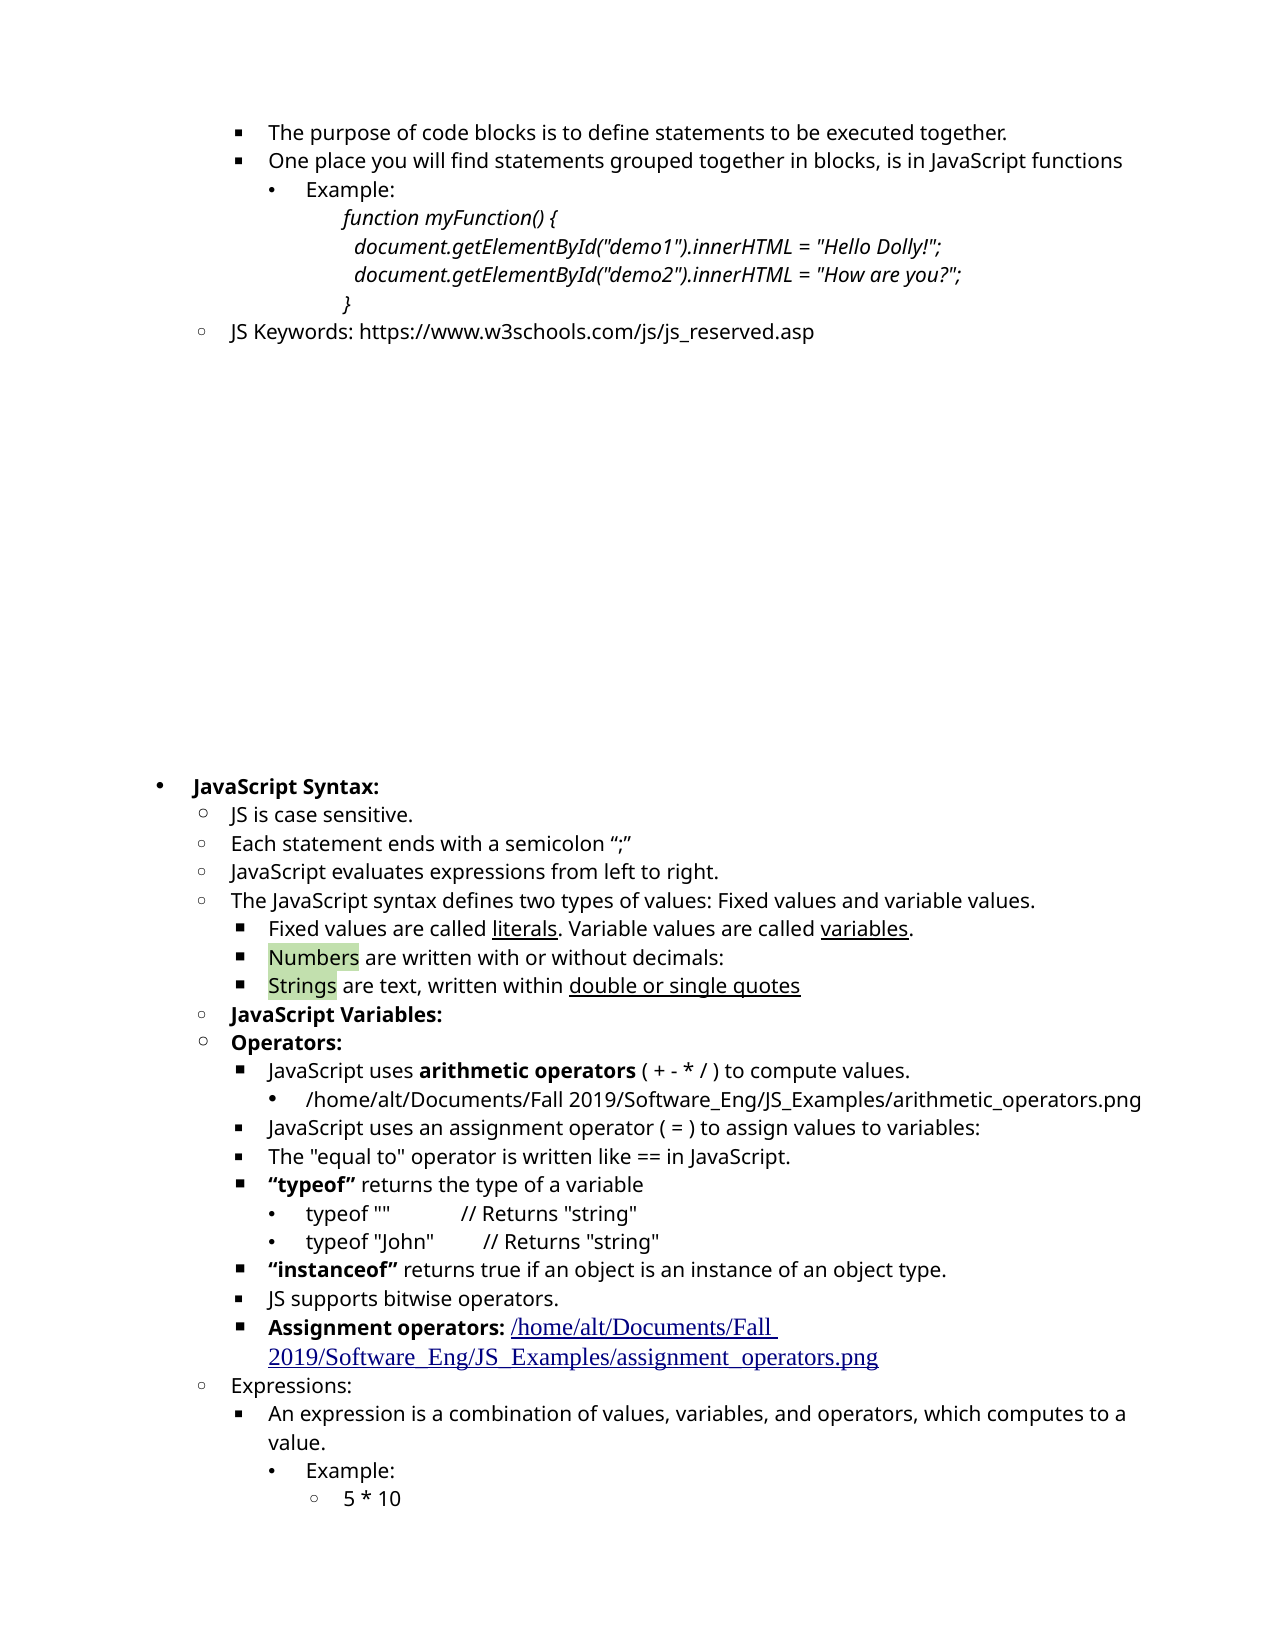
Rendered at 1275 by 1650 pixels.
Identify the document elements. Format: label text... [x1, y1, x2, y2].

list Example: [268, 175, 1157, 203]
list document.getElementById("demo1").innerHTML = "Hello Dolly!"; [306, 232, 1157, 260]
list typeof "John" // Returns "string" [268, 1227, 1157, 1256]
list Numbers are written with or without decimals: [231, 943, 1157, 971]
list One place you will find statements grouped together in blocks, is in JavaScript functions [231, 147, 1157, 175]
list /home/alt/Documents/Fall 2019/Software_Eng/JS_Examples/arithmetic_operators.png [268, 1085, 1157, 1113]
list Example: [268, 1456, 1157, 1484]
list “instanceof” returns true if an object is an instance of an object type. [231, 1256, 1157, 1284]
list 5 * 10 [306, 1484, 1157, 1513]
list The JavaScript syntax defines two types of values: Fixed values and variable values. [193, 886, 1157, 914]
list JS is case sensitive. [193, 801, 1157, 829]
list JavaScript Syntax: [156, 772, 1157, 801]
list JavaScript uses an assignment operator ( = ) to assign values to variables: [231, 1113, 1157, 1142]
list function myFunction() { [306, 203, 1157, 232]
list } [306, 289, 1157, 317]
list JavaScript uses arithmetic operators ( + - * / ) to compute values. [231, 1057, 1157, 1085]
list The "equal to" operator is written like == in JavaScript. [231, 1142, 1157, 1170]
list The purpose of code blocks is to define statements to be executed together. [231, 118, 1157, 147]
list “typeof” returns the type of a variable [231, 1170, 1157, 1199]
list Expressions: [193, 1371, 1157, 1399]
list typeof "" // Returns "string" [268, 1199, 1157, 1227]
list Assignment operators: /home/alt/Documents/Fall 2019/Software_Eng/JS_Examples/assignment_operators.png [231, 1312, 1157, 1371]
list An expression is a combination of values, variables, and operators, which computes to a value. [231, 1399, 1157, 1456]
list Each statement ends with a semicolon “;” [193, 829, 1157, 857]
list document.getElementById("demo2").innerHTML = "How are you?"; [306, 260, 1157, 289]
list JavaScript evaluates expressions from left to right. [193, 857, 1157, 886]
list JS supports bitwise operators. [231, 1284, 1157, 1312]
list Fixed values are called literals. Variable values are called variables. [231, 914, 1157, 943]
list Operators: [193, 1028, 1157, 1057]
list Strings are text, written within double or single quotes [231, 971, 1157, 1000]
list JavaScript Variables: [193, 1000, 1157, 1028]
list JS Keywords: https://www.w3schools.com/js/js_reserved.asp [193, 317, 1157, 346]
